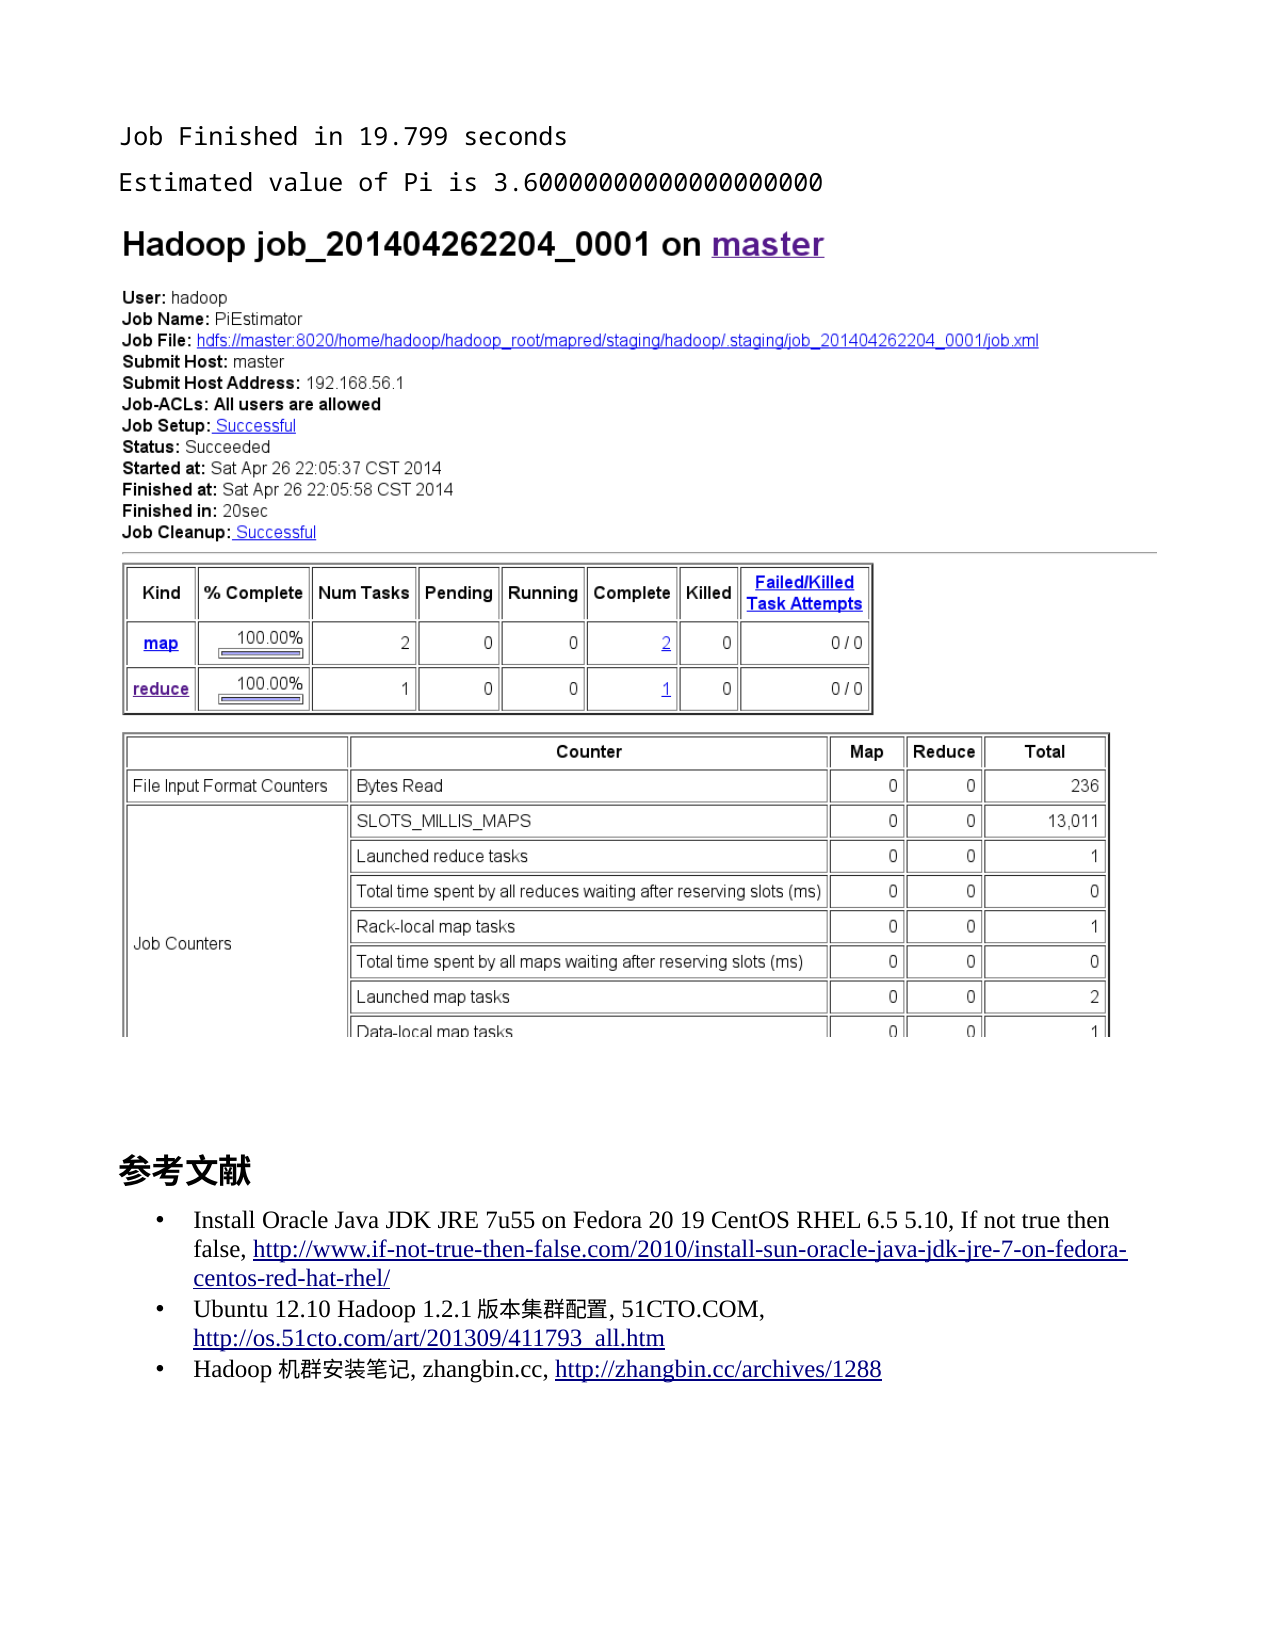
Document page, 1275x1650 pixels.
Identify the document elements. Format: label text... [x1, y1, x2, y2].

subtitle 参考文献 [118, 1144, 1157, 1193]
list Ubuntu 12.10 Hadoop 1.2.1版本集群配置, 51CTO.COM, http://os.51cto.com/art/201309/411793_all.htm [156, 1292, 1157, 1352]
list Hadoop 机群安装笔记, zhangbin.cc, http://zhangbin.cc/archives/1288 [156, 1352, 1157, 1384]
text Job Finished in 19.799 seconds [118, 118, 1157, 152]
list Install Oracle Java JDK JRE 7u55 on Fedora 20 19 CentOS RHEL 6.5 5.10, If not true then false, http://www.if-not-true-then-false.com/2010/install-sun-oracle-java-jdk-jre-7-on-fedora-centos-red-hat-rhel/ [156, 1205, 1157, 1292]
picture [118, 211, 1157, 1037]
text Estimated value of Pi is 3.60000000000000000000 [118, 165, 1157, 199]
